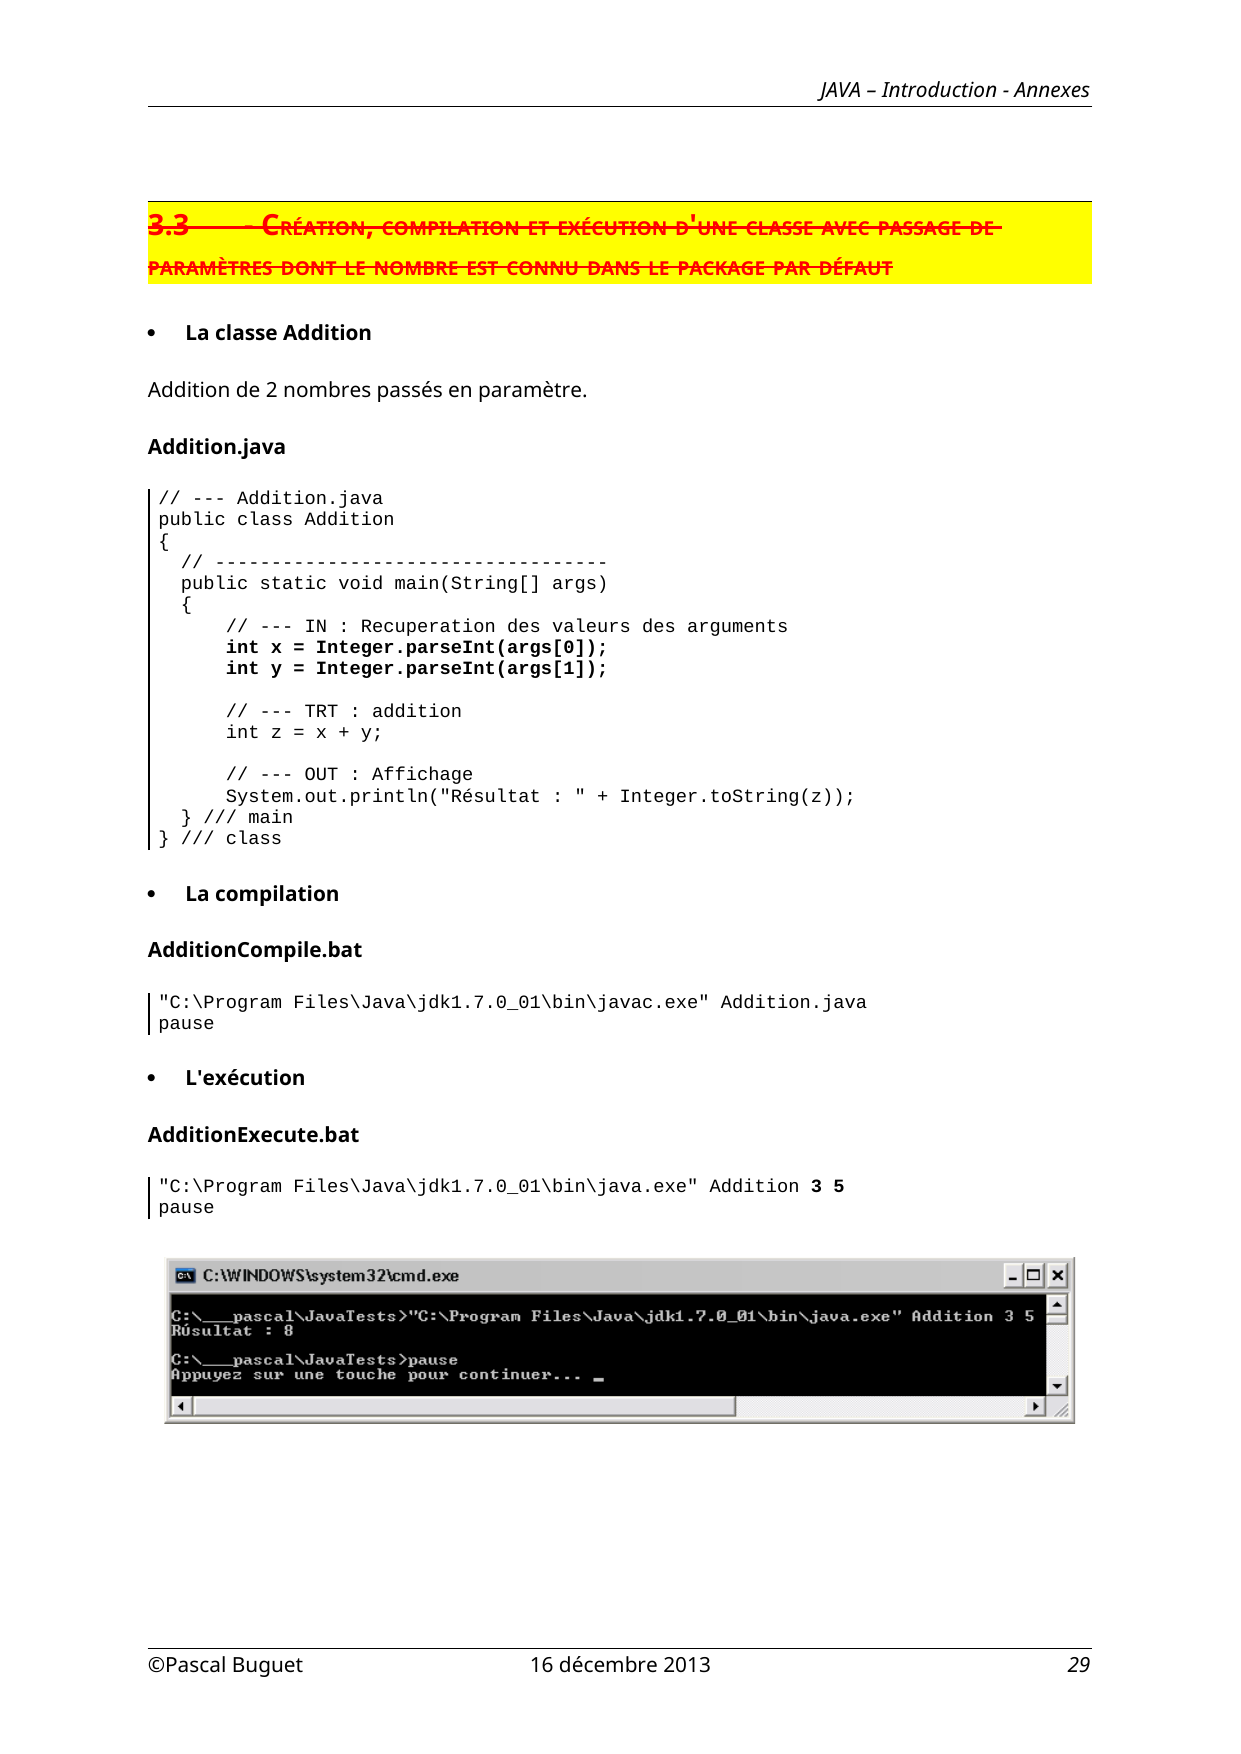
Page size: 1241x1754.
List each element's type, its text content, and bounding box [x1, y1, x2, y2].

list La classe Addition [148, 318, 1092, 347]
text // ----------------------------------- [150, 553, 1092, 574]
text Addition.java [148, 432, 1092, 461]
text int y = Integer.parseInt(args[1]); [150, 659, 1092, 680]
text // --- OUT : Affichage [150, 765, 1092, 786]
text public class Addition [150, 510, 1092, 531]
text } /// main [150, 808, 1092, 829]
text AdditionExecute.bat [148, 1120, 1092, 1149]
text // --- IN : Recuperation des valeurs des arguments [150, 616, 1092, 638]
text "C:\Program Files\Java\jdk1.7.0_01\bin\java.exe" Addition 3 5 [150, 1177, 1092, 1198]
text System.out.println("Résultat : " + Integer.toString(z)); [150, 786, 1092, 808]
text pause [150, 1198, 1092, 1219]
text int z = x + y; [150, 723, 1092, 744]
text Addition de 2 nombres passés en paramètre. [148, 375, 1092, 404]
text { [150, 595, 1092, 616]
text // --- TRT : addition [150, 701, 1092, 723]
text public static void main(String[] args) [150, 574, 1092, 595]
text } /// class [150, 829, 1092, 850]
text int x = Integer.parseInt(args[0]); [150, 638, 1092, 659]
subtitle - Création, compilation et exécution d'une classe avec passage de paramètres dont le nombre est connu dans le package par défaut [148, 202, 1092, 284]
list La compilation [148, 879, 1092, 907]
picture [164, 1257, 1075, 1424]
text { [150, 531, 1092, 553]
text AdditionCompile.bat [148, 936, 1092, 964]
list L'exécution [148, 1063, 1092, 1092]
text "C:\Program Files\Java\jdk1.7.0_01\bin\javac.exe" Addition.java [148, 992, 1092, 1014]
text // --- Addition.java [150, 489, 1092, 510]
text pause [150, 1014, 1092, 1035]
